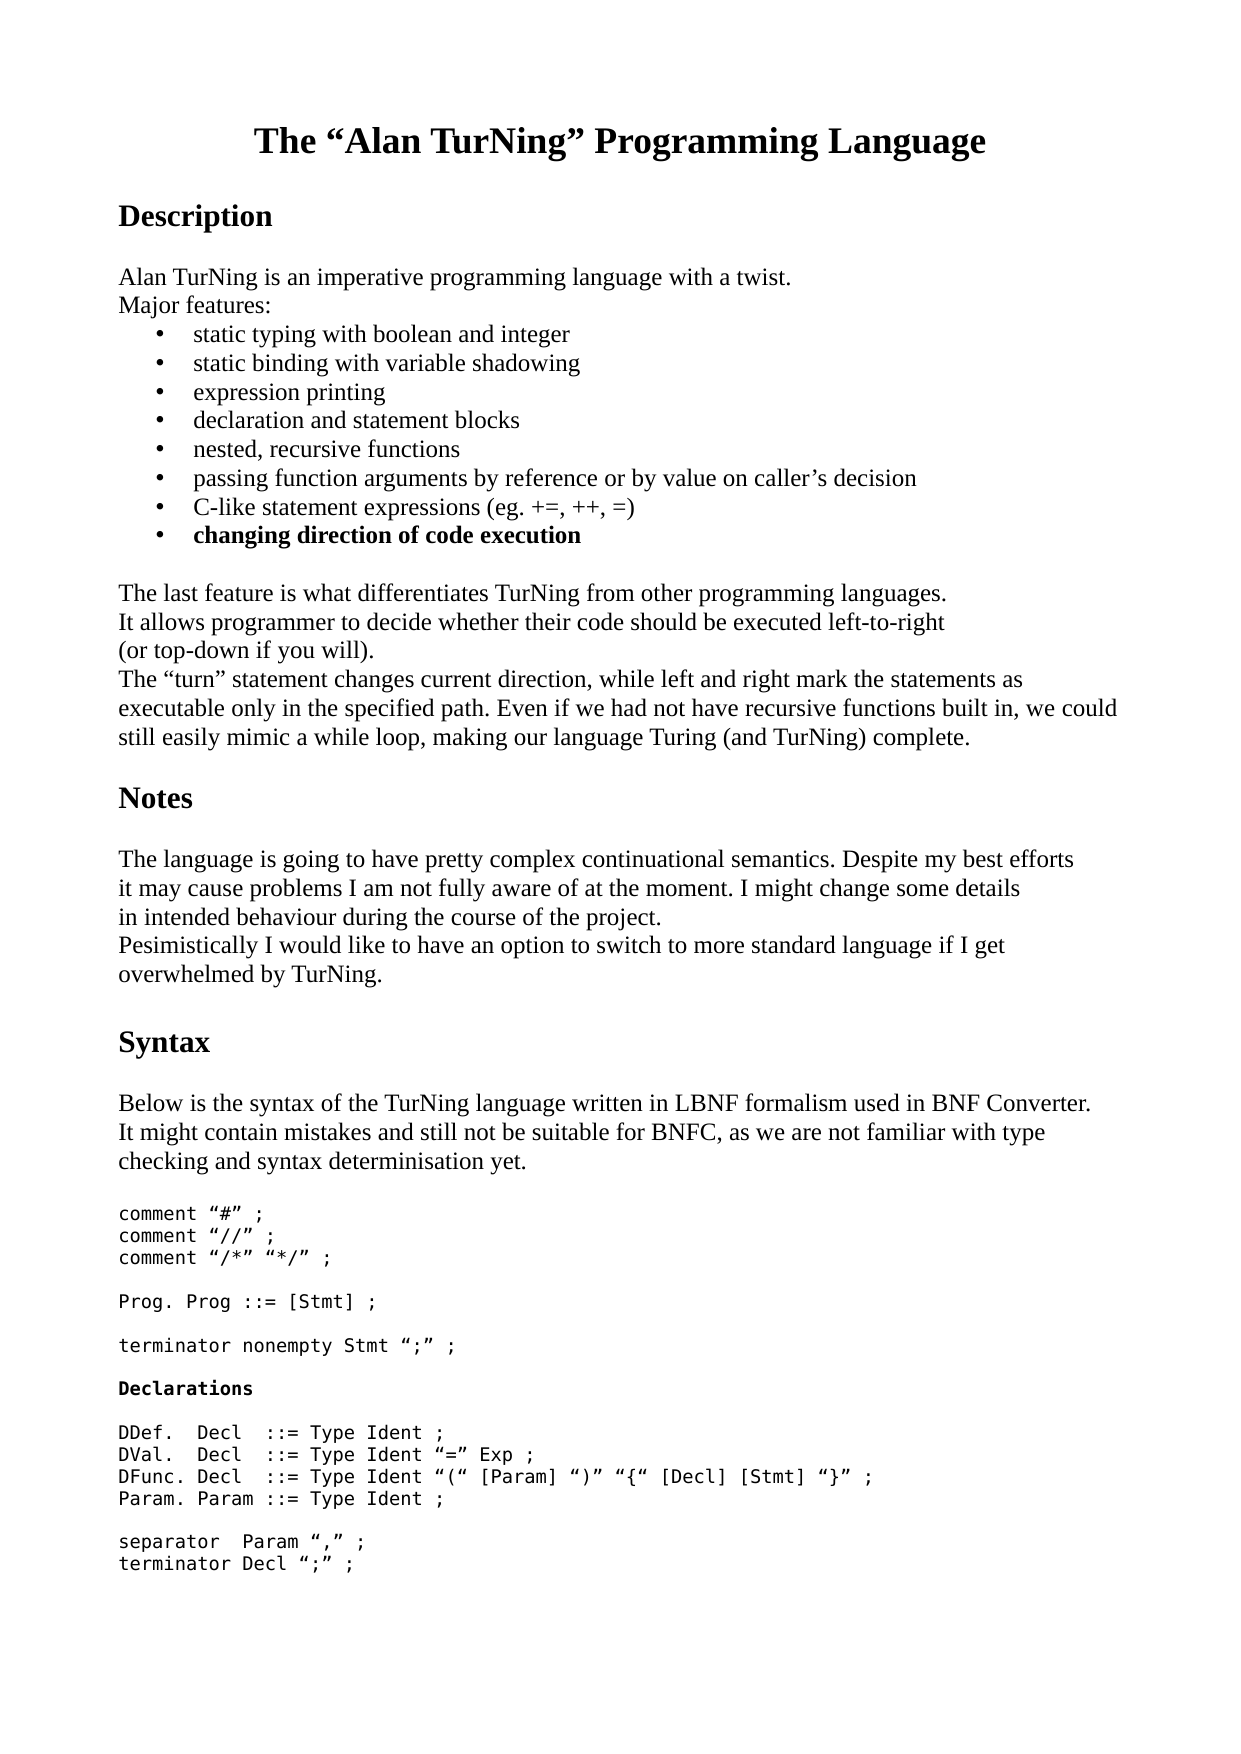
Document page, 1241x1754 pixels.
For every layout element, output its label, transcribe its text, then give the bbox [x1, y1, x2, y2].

text Major features: [118, 291, 1122, 319]
text Notes [118, 779, 1122, 815]
list C-like statement expressions (eg. +=, ++, =) [156, 492, 1122, 521]
list passing function arguments by reference or by value on caller’s decision [156, 463, 1122, 492]
text It allows programmer to decide whether their code should be executed left-to-right (or top‑down if you will). [118, 607, 1122, 664]
list changing direction of code execution [156, 521, 1122, 549]
text DDef. Decl ::= Type Ident ; [118, 1422, 1122, 1444]
text DFunc. Decl ::= Type Ident “(“ [Param] “)” “{“ [Decl] [Stmt] “}” ; [118, 1466, 1122, 1488]
text Prog. Prog ::= [Stmt] ; [118, 1291, 1122, 1313]
list static binding with variable shadowing [156, 348, 1122, 377]
text Description [118, 197, 1122, 233]
text Syntax [118, 1024, 1122, 1060]
text The last feature is what differentiates TurNing from other programming languages. [118, 578, 1122, 607]
text comment “/*” “*/” ; [118, 1247, 1122, 1269]
list nested, recursive functions [156, 434, 1122, 463]
text terminator Decl “;” ; [118, 1553, 1122, 1575]
text Param. Param ::= Type Ident ; [118, 1488, 1122, 1510]
list static typing with boolean and integer [156, 319, 1122, 348]
text separator Param “,” ; [118, 1532, 1122, 1553]
text The “Alan TurNing” Programming Language [118, 118, 1122, 161]
text It might contain mistakes and still not be suitable for BNFC, as we are not familiar with type checking and syntax determinisation yet. [118, 1117, 1122, 1175]
text comment “#” ; [118, 1203, 1122, 1225]
text The “turn” statement changes current direction, while left and right mark the statements as executable only in the specified path. Even if we had not have recursive functions built in, we could still easily mimic a while loop, making our language Turing (and TurNing) complete. [118, 664, 1122, 751]
text terminator nonempty Stmt “;” ; [118, 1335, 1122, 1357]
text The language is going to have pretty complex continuational semantics. Despite my best efforts it may cause problems I am not fully aware of at the moment. I might change some details in intended behaviour during the course of the project. [118, 844, 1122, 930]
text comment “//” ; [118, 1225, 1122, 1247]
text Alan TurNing is an imperative programming language with a twist. [118, 262, 1122, 291]
text Below is the syntax of the TurNing language written in LBNF formalism used in BNF Converter. [118, 1088, 1122, 1117]
text DVal. Decl ::= Type Ident “=” Exp ; [118, 1444, 1122, 1466]
text Pesimistically I would like to have an option to switch to more standard language if I get overwhelmed by TurNing. [118, 930, 1122, 988]
list declaration and statement blocks [156, 406, 1122, 434]
text Declarations [118, 1378, 1122, 1400]
list expression printing [156, 377, 1122, 406]
